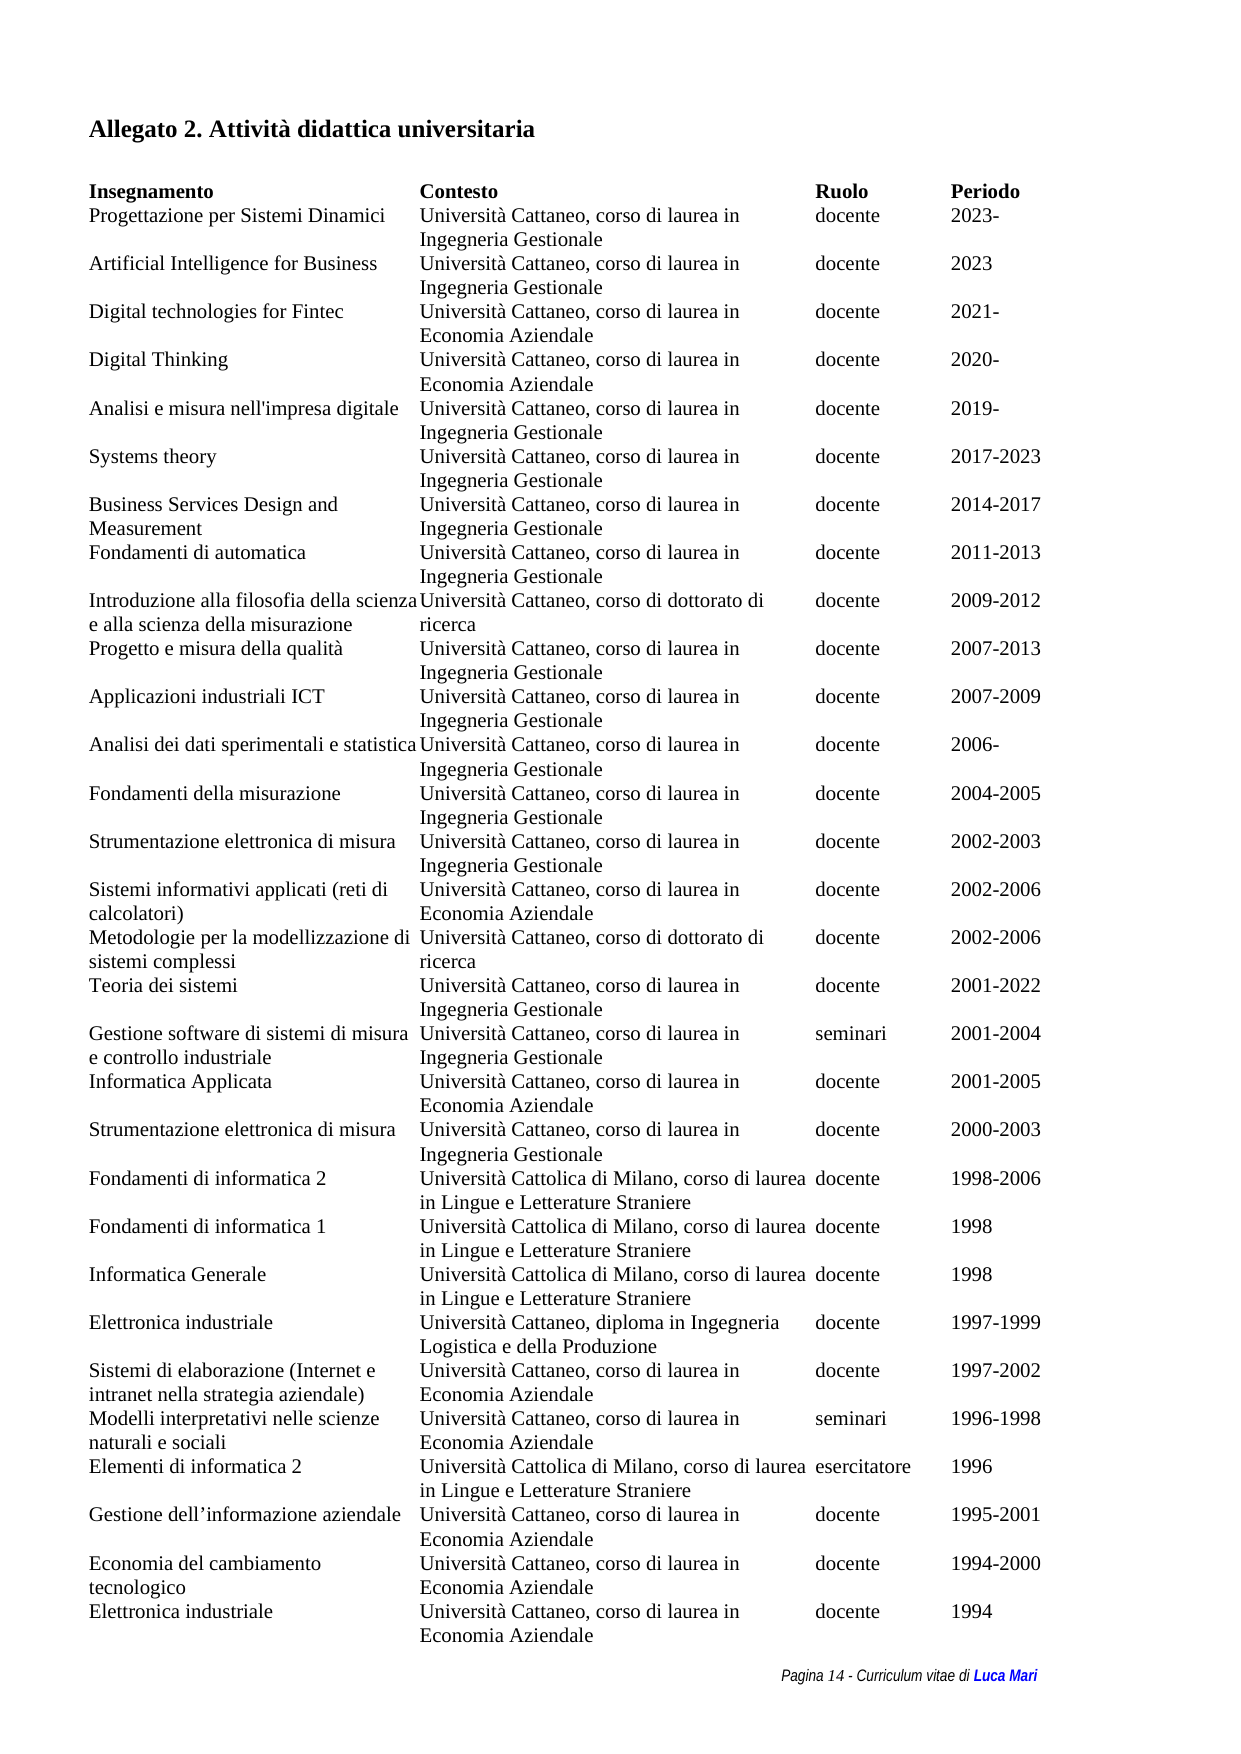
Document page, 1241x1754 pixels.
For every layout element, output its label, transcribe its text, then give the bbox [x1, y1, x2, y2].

table_cell docente [815, 348, 951, 396]
table_cell 2023 [951, 251, 1053, 299]
table_cell 2002-2006 [951, 925, 1053, 973]
table_cell Università Cattaneo, corso di laurea in Ingegneria Gestionale [419, 733, 815, 781]
table_cell 1997-2002 [951, 1358, 1053, 1406]
table_cell docente [815, 1503, 951, 1551]
table_cell Introduzione alla filosofia della scienza e alla scienza della misurazione [89, 588, 419, 636]
table_cell 2023- [951, 203, 1053, 251]
table_cell docente [815, 1262, 951, 1310]
table_cell Università Cattaneo, corso di dottorato di ricerca [419, 588, 815, 636]
table_cell 2000-2003 [951, 1118, 1053, 1166]
table_cell Università Cattaneo, corso di laurea in Economia Aziendale [419, 1358, 815, 1406]
table_cell Systems theory [89, 444, 419, 492]
table_cell Università Cattaneo, corso di laurea in Economia Aziendale [419, 348, 815, 396]
table_cell Teoria dei sistemi [89, 973, 419, 1021]
table_cell 1998-2006 [951, 1166, 1053, 1214]
table_cell 1994 [951, 1599, 1053, 1647]
table_cell 2006- [951, 733, 1053, 781]
table_cell 2002-2006 [951, 877, 1053, 925]
table_cell Università Cattaneo, corso di laurea in Economia Aziendale [419, 299, 815, 347]
table_cell Università Cattaneo, corso di laurea in Economia Aziendale [419, 1599, 815, 1647]
table_cell Fondamenti di informatica 1 [89, 1214, 419, 1262]
table_cell Fondamenti di informatica 2 [89, 1166, 419, 1214]
table_cell 2011-2013 [951, 540, 1053, 588]
table_cell Università Cattaneo, corso di laurea in Ingegneria Gestionale [419, 1118, 815, 1166]
table_cell Università Cattaneo, corso di laurea in Ingegneria Gestionale [419, 203, 815, 251]
table_cell 1995-2001 [951, 1503, 1053, 1551]
table_cell docente [815, 1358, 951, 1406]
table_cell Università Cattaneo, corso di laurea in Economia Aziendale [419, 877, 815, 925]
table_cell Università Cattaneo, corso di laurea in Ingegneria Gestionale [419, 396, 815, 444]
table_cell docente [815, 636, 951, 684]
table_cell Artificial Intelligence for Business [89, 251, 419, 299]
table_cell Elettronica industriale [89, 1599, 419, 1647]
table_cell 2004-2005 [951, 781, 1053, 829]
table_cell Sistemi informativi applicati (reti di calcolatori) [89, 877, 419, 925]
table_cell 2021- [951, 299, 1053, 347]
table_cell Università Cattaneo, corso di laurea in Ingegneria Gestionale [419, 540, 815, 588]
table_cell docente [815, 973, 951, 1021]
table_cell Fondamenti della misurazione [89, 781, 419, 829]
table_cell seminari [815, 1406, 951, 1454]
table_cell Università Cattaneo, corso di laurea in Economia Aziendale [419, 1551, 815, 1599]
table_cell 2020- [951, 348, 1053, 396]
table_cell 2001-2004 [951, 1021, 1053, 1069]
table_cell Digital technologies for Fintec [89, 299, 419, 347]
table_cell Università Cattaneo, corso di laurea in Ingegneria Gestionale [419, 444, 815, 492]
table_cell 2017-2023 [951, 444, 1053, 492]
table_cell Elettronica industriale [89, 1310, 419, 1358]
table_cell docente [815, 1118, 951, 1166]
table_cell Università Cattaneo, corso di laurea in Economia Aziendale [419, 1503, 815, 1551]
table_cell docente [815, 444, 951, 492]
table_cell docente [815, 925, 951, 973]
table_cell docente [815, 588, 951, 636]
table_cell docente [815, 877, 951, 925]
table_cell 2002-2003 [951, 829, 1053, 877]
table_cell docente [815, 396, 951, 444]
table_cell Sistemi di elaborazione (Internet e intranet nella strategia aziendale) [89, 1358, 419, 1406]
table_cell seminari [815, 1021, 951, 1069]
table_cell docente [815, 781, 951, 829]
table_header Insegnamento [89, 179, 419, 203]
table_cell docente [815, 733, 951, 781]
table_cell docente [815, 1599, 951, 1647]
table_cell 2007-2013 [951, 636, 1053, 684]
table_cell Analisi dei dati sperimentali e statistica [89, 733, 419, 781]
table_cell Progetto e misura della qualità [89, 636, 419, 684]
table_cell Modelli interpretativi nelle scienze naturali e sociali [89, 1406, 419, 1454]
table_cell 1998 [951, 1262, 1053, 1310]
table_cell Analisi e misura nell'impresa digitale [89, 396, 419, 444]
table_cell Elementi di informatica 2 [89, 1454, 419, 1502]
table_cell Università Cattaneo, corso di laurea in Ingegneria Gestionale [419, 973, 815, 1021]
table_cell 2001-2005 [951, 1069, 1053, 1117]
table_cell Università Cattaneo, corso di laurea in Ingegneria Gestionale [419, 251, 815, 299]
table_cell docente [815, 1551, 951, 1599]
table_cell Università Cattolica di Milano, corso di laurea in Lingue e Letterature Straniere [419, 1454, 815, 1502]
table_cell Informatica Generale [89, 1262, 419, 1310]
table_cell Università Cattaneo, corso di laurea in Ingegneria Gestionale [419, 781, 815, 829]
table_cell Università Cattolica di Milano, corso di laurea in Lingue e Letterature Straniere [419, 1166, 815, 1214]
table_cell Informatica Applicata [89, 1069, 419, 1117]
table_cell Progettazione per Sistemi Dinamici [89, 203, 419, 251]
table_header Ruolo [815, 179, 951, 203]
table_cell Fondamenti di automatica [89, 540, 419, 588]
table_cell 2009-2012 [951, 588, 1053, 636]
table_cell Gestione dell’informazione aziendale [89, 1503, 419, 1551]
table_cell docente [815, 1069, 951, 1117]
table_cell 1996 [951, 1454, 1053, 1502]
table_cell 2019- [951, 396, 1053, 444]
table_cell Università Cattaneo, corso di dottorato di ricerca [419, 925, 815, 973]
table_cell docente [815, 203, 951, 251]
table_cell Applicazioni industriali ICT [89, 684, 419, 732]
table_cell docente [815, 251, 951, 299]
table_cell docente [815, 1166, 951, 1214]
table_cell docente [815, 829, 951, 877]
table_cell docente [815, 540, 951, 588]
table_cell 1998 [951, 1214, 1053, 1262]
table_cell Economia del cambiamento tecnologico [89, 1551, 419, 1599]
table_cell Università Cattaneo, diploma in Ingegneria Logistica e della Produzione [419, 1310, 815, 1358]
table_header Periodo [951, 179, 1053, 203]
table_cell Gestione software di sistemi di misura e controllo industriale [89, 1021, 419, 1069]
table_cell 2001-2022 [951, 973, 1053, 1021]
table_cell Università Cattolica di Milano, corso di laurea in Lingue e Letterature Straniere [419, 1262, 815, 1310]
table_cell docente [815, 1310, 951, 1358]
table_cell docente [815, 1214, 951, 1262]
table_cell Digital Thinking [89, 348, 419, 396]
table_cell Strumentazione elettronica di misura [89, 829, 419, 877]
table_cell docente [815, 684, 951, 732]
table_cell Università Cattolica di Milano, corso di laurea in Lingue e Letterature Straniere [419, 1214, 815, 1262]
table_cell 2014-2017 [951, 492, 1053, 540]
table_cell 1997-1999 [951, 1310, 1053, 1358]
table_cell Strumentazione elettronica di misura [89, 1118, 419, 1166]
table_cell Business Services Design and Measurement [89, 492, 419, 540]
table_cell 2007-2009 [951, 684, 1053, 732]
table_cell docente [815, 299, 951, 347]
table_header Contesto [419, 179, 815, 203]
table_cell Università Cattaneo, corso di laurea in Economia Aziendale [419, 1069, 815, 1117]
table_cell Università Cattaneo, corso di laurea in Ingegneria Gestionale [419, 636, 815, 684]
table_cell 1994-2000 [951, 1551, 1053, 1599]
table_cell Università Cattaneo, corso di laurea in Ingegneria Gestionale [419, 829, 815, 877]
table_cell Università Cattaneo, corso di laurea in Ingegneria Gestionale [419, 1021, 815, 1069]
table_cell Università Cattaneo, corso di laurea in Ingegneria Gestionale [419, 684, 815, 732]
table_cell Università Cattaneo, corso di laurea in Economia Aziendale [419, 1406, 815, 1454]
table_cell esercitatore [815, 1454, 951, 1502]
table_cell 1996-1998 [951, 1406, 1053, 1454]
subtitle Allegato 2. Attività didattica universitaria [89, 114, 1053, 142]
table_cell Università Cattaneo, corso di laurea in Ingegneria Gestionale [419, 492, 815, 540]
table_cell docente [815, 492, 951, 540]
table_cell Metodologie per la modellizzazione di sistemi complessi [89, 925, 419, 973]
